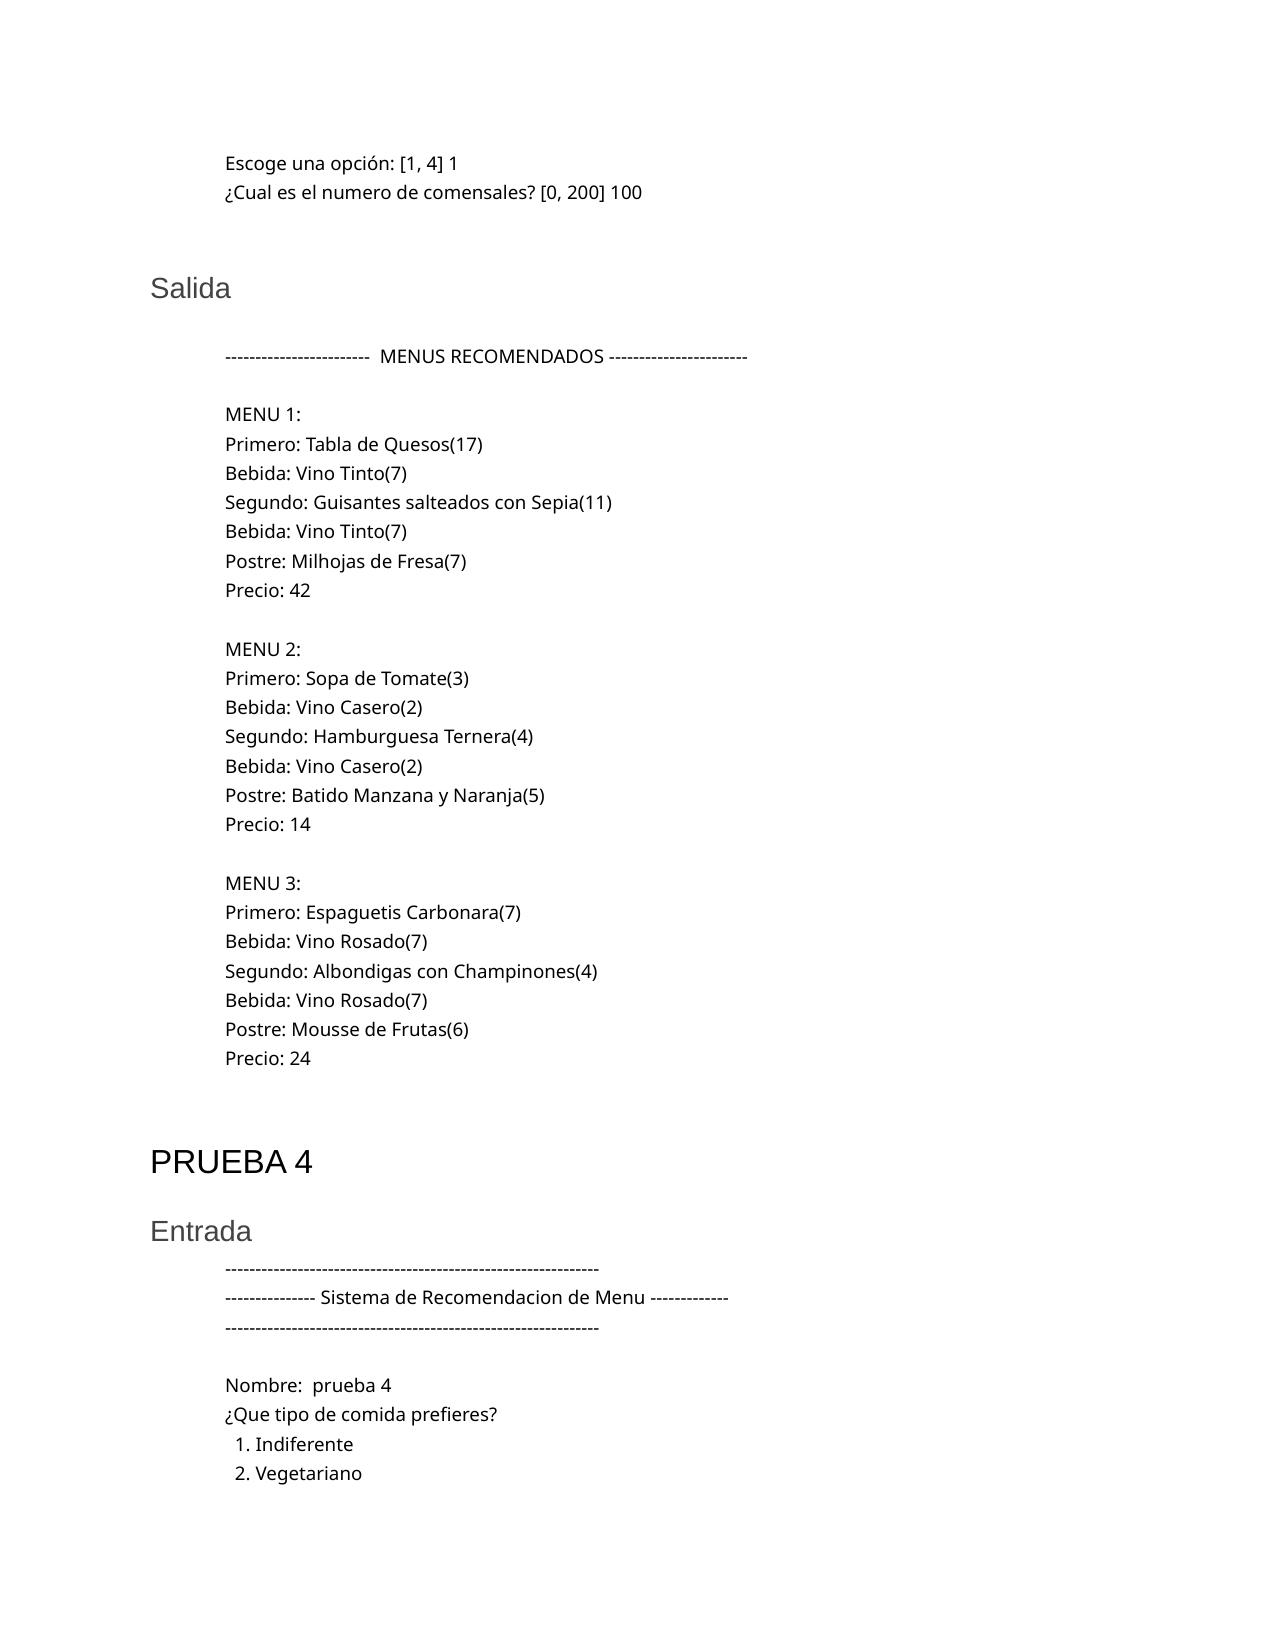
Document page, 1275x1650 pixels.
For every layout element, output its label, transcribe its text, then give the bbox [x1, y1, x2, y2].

text MENU 3: [150, 870, 1125, 896]
text Bebida: Vino Casero(2) [150, 753, 1125, 778]
text Bebida: Vino Casero(2) [150, 694, 1125, 720]
text Bebida: Vino Tinto(7) [150, 460, 1125, 486]
text Bebida: Vino Tinto(7) [225, 519, 1125, 544]
text Segundo: Albondigas con Champinones(4) [150, 958, 1125, 983]
text MENU 1: [150, 402, 1125, 427]
subtitle Entrada [150, 1213, 1125, 1247]
text Precio: 42 [150, 577, 1125, 603]
subtitle PRUEBA 4 [150, 1142, 1125, 1180]
text Postre: Milhojas de Fresa(7) [150, 548, 1125, 574]
text --------------- Sistema de Recomendacion de Menu ------------- [150, 1285, 1125, 1310]
text -------------------------------------------------------------- [150, 1255, 1125, 1281]
text ¿Que tipo de comida prefieres? [225, 1402, 1125, 1427]
text Escoge una opción: [1, 4] 1 [150, 150, 1125, 176]
text ¿Cual es el numero de comensales? [0, 200] 100 [150, 179, 1125, 205]
text Nombre: prueba 4 [150, 1372, 1125, 1398]
text 1. Indiferente [150, 1431, 1125, 1457]
text MENU 2: [150, 636, 1125, 661]
text Primero: Espaguetis Carbonara(7) [150, 899, 1125, 925]
text 2. Vegetariano [150, 1460, 1125, 1486]
text Precio: 24 [150, 1046, 1125, 1071]
text -------------------------------------------------------------- [150, 1314, 1125, 1339]
text Postre: Batido Manzana y Naranja(5) [150, 782, 1125, 808]
text Segundo: Guisantes salteados con Sepia(11) [150, 489, 1125, 515]
text Bebida: Vino Rosado(7) [150, 929, 1125, 954]
subtitle Salida [150, 271, 1125, 305]
text Primero: Sopa de Tomate(3) [150, 665, 1125, 691]
text Segundo: Hamburguesa Ternera(4) [150, 724, 1125, 749]
text ------------------------ MENUS RECOMENDADOS ----------------------- [150, 343, 1125, 369]
text Precio: 14 [150, 812, 1125, 837]
text Postre: Mousse de Frutas(6) [150, 1016, 1125, 1042]
text Primero: Tabla de Quesos(17) [150, 431, 1125, 457]
text Bebida: Vino Rosado(7) [150, 987, 1125, 1013]
